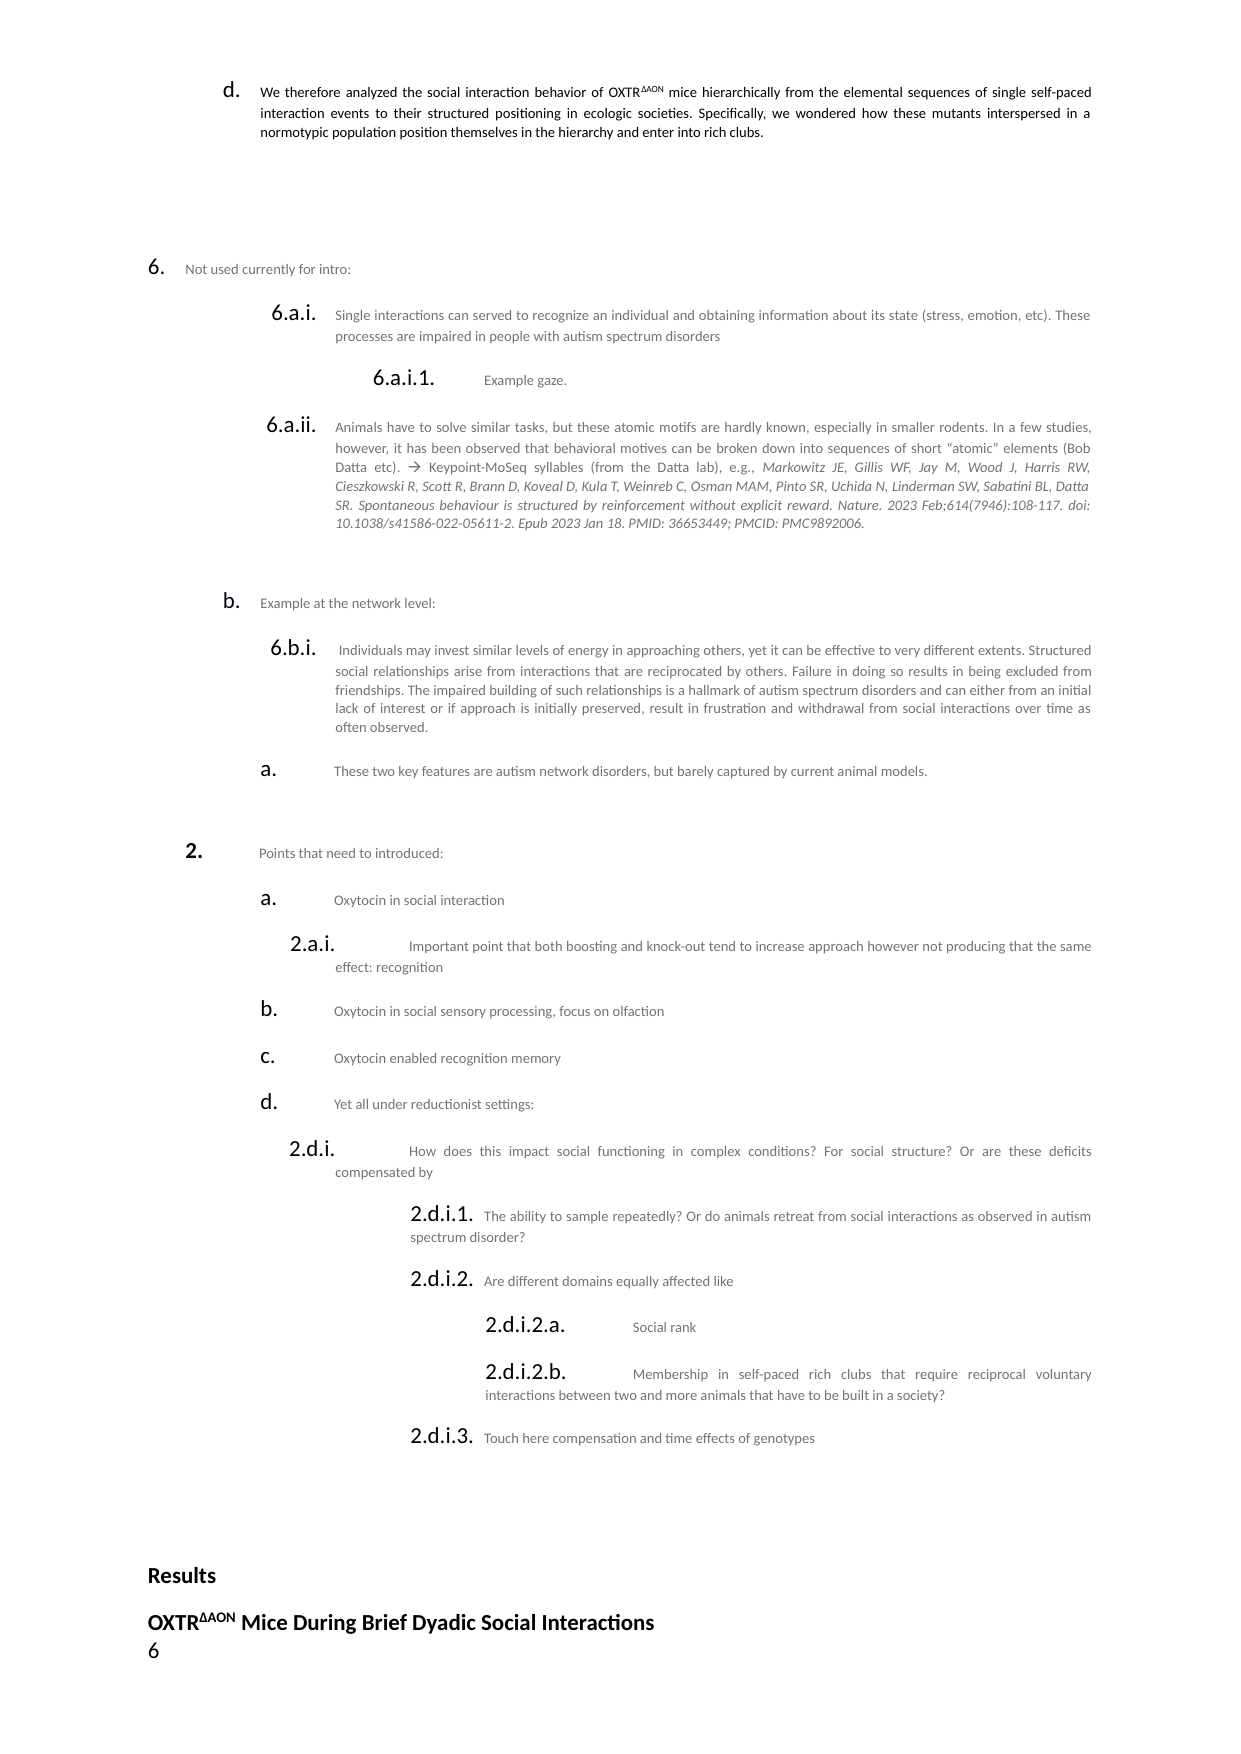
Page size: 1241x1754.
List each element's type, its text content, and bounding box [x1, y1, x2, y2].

list Membership in self-paced rich clubs that require reciprocal voluntary interactions between two and more animals that have to be built in a society? [485, 1357, 1093, 1404]
list Important point that both boosting and knock-out tend to increase approach however not producing that the same effect: recognition [335, 929, 1093, 977]
list These two key features are autism network disorders, but barely captured by current animal models. [260, 754, 1093, 782]
list Example gaze. [373, 363, 1093, 391]
list Touch here compensation and time effects of genotypes [410, 1422, 1093, 1449]
list Animals have to solve similar tasks, but these atomic motifs are hardly known, especially in smaller rodents. In a few studies, however, it has been observed that behavioral motives can be broken down into sequences of short “atomic” elements (Bob Datta etc).  Keypoint-MoSeq syllables (from the Datta lab), e.g., Markowitz JE, Gillis WF, Jay M, Wood J, Harris RW, Cieszkowski R, Scott R, Brann D, Koveal D, Kula T, Weinreb C, Osman MAM, Pinto SR, Uchida N, Linderman SW, Sabatini BL, Datta SR. Spontaneous behaviour is structured by reinforcement without explicit reward. Nature. 2023 Feb;614(7946):108-117. doi: 10.1038/s41586-022-05611-2. Epub 2023 Jan 18. PMID: 36653449; PMCID: PMC9892006. [316, 410, 1093, 533]
list Are different domains equally affected like [410, 1264, 1093, 1292]
list Example at the network level: [223, 586, 1093, 614]
text Results [148, 1561, 1093, 1589]
list Points that need to introduced: [185, 836, 1093, 864]
list Single interactions can served to recognize an individual and obtaining information about its state (stress, emotion, etc). These processes are impaired in people with autism spectrum disorders [316, 298, 1093, 345]
list Oxytocin enabled recognition memory [260, 1041, 1093, 1069]
list We therefore analyzed the social interaction behavior of OXTRΔAON mice hierarchically from the elemental sequences of single self-paced interaction events to their structured positioning in ecologic societies. Specifically, we wondered how these mutants interspersed in a normotypic population position themselves in the hierarchy and enter into rich clubs. [223, 75, 1093, 141]
list Not used currently for intro: [148, 252, 1093, 280]
list Social rank [485, 1310, 1093, 1338]
list How does this impact social functioning in complex conditions? For social structure? Or are these deficits compensated by [335, 1134, 1093, 1181]
list Individuals may invest similar levels of energy in approaching others, yet it can be effective to very different extents. Structured social relationships arise from interactions that are reciprocated by others. Failure in doing so results in being excluded from friendships. The impaired building of such relationships is a hallmark of autism spectrum disorders and can either from an initial lack of interest or if approach is initially preserved, result in frustration and withdrawal from social interactions over time as often observed. [316, 633, 1093, 736]
text OXTRΔAON Mice During Brief Dyadic Social Interactions [148, 1608, 1093, 1636]
list Oxytocin in social interaction [260, 883, 1093, 911]
list Oxytocin in social sensory processing, focus on olfaction [260, 994, 1093, 1022]
list Yet all under reductionist settings: [260, 1087, 1093, 1116]
list The ability to sample repeatedly? Or do animals retreat from social interactions as observed in autism spectrum disorder? [410, 1199, 1093, 1246]
